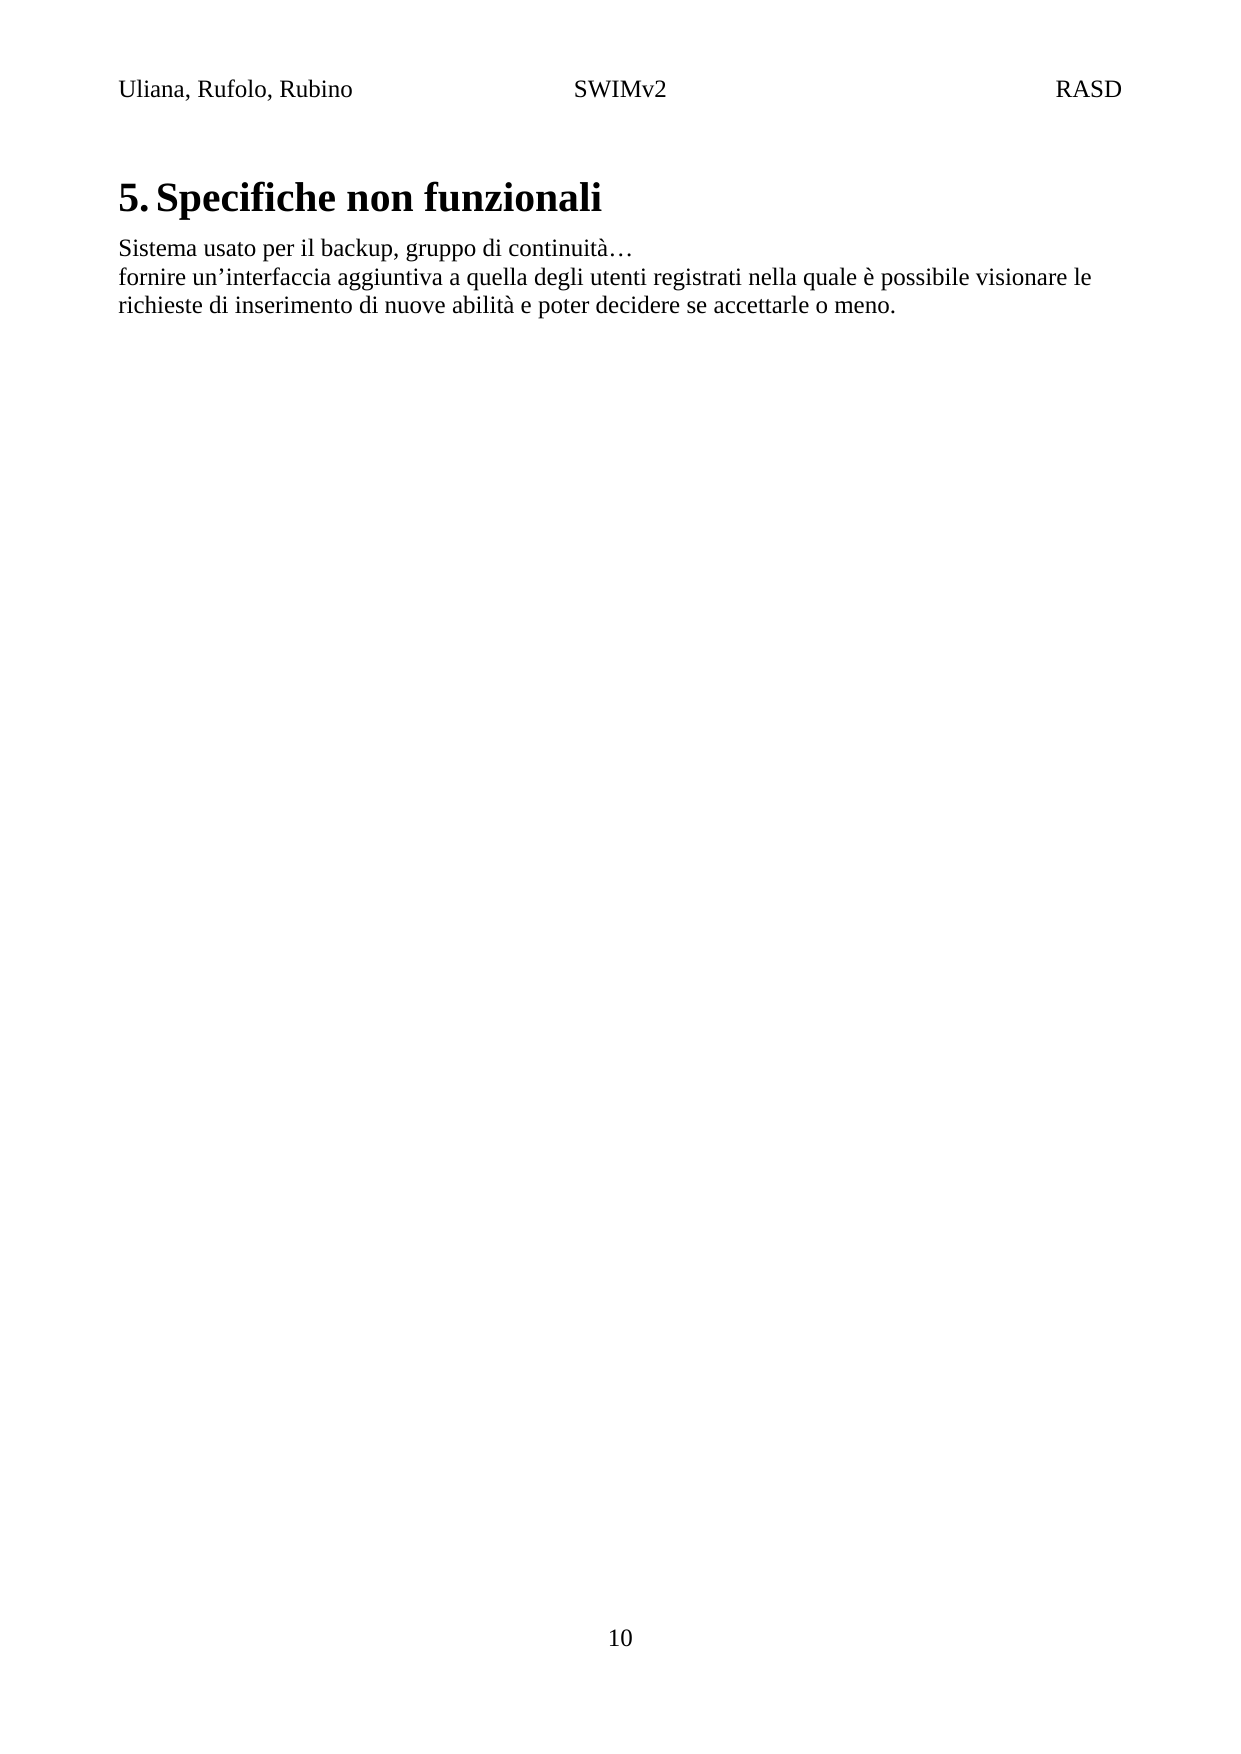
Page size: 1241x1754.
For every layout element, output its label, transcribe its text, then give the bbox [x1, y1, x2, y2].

text Sistema usato per il backup, gruppo di continuità… [118, 233, 1122, 262]
text fornire un’interfaccia aggiuntiva a quella degli utenti registrati nella quale è possibile visionare le richieste di inserimento di nuove abilità e poter decidere se accettarle o meno. [118, 262, 1122, 319]
subtitle Specifiche non funzionali [118, 173, 1122, 221]
